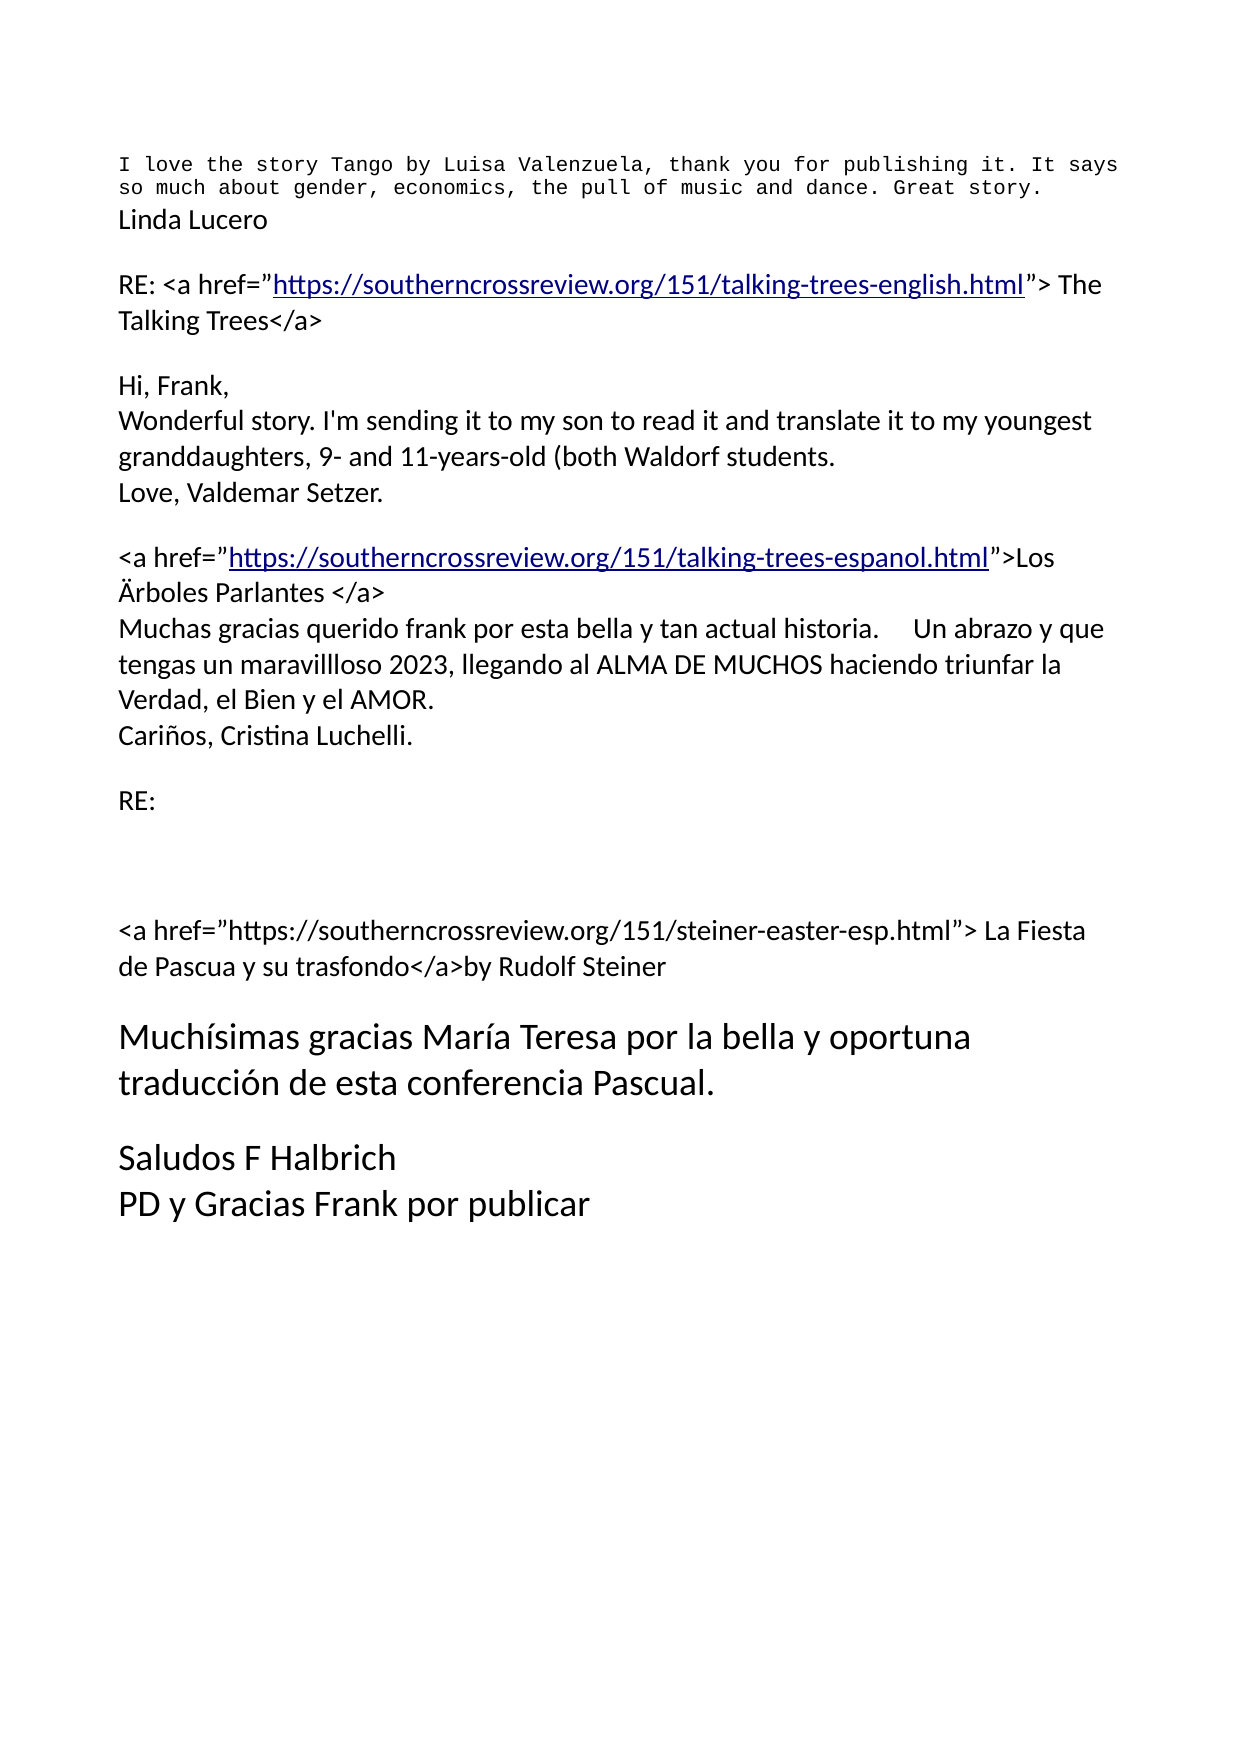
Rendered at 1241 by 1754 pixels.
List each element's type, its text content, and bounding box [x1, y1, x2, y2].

text Wonderful story. I'm sending it to my son to read it and translate it to my youngest granddaughters, 9- and 11-years-old (both Waldorf students. [118, 402, 1122, 474]
text RE: [118, 782, 1122, 818]
text Saludos F Halbrich [118, 1134, 1122, 1180]
text Hi, Frank, [118, 367, 1122, 402]
text Linda Lucero [118, 201, 1122, 237]
text I love the story Tango by Luisa Valenzuela, thank you for publishing it. It says so much about gender, economics, the pull of music and dance. Great story. [118, 154, 1122, 201]
text RE: <a href=”https://southerncrossreview.org/151/talking-trees-english.html”> The Talking Trees</a> [118, 266, 1122, 337]
text PD y Gracias Frank por publicar [118, 1180, 1122, 1226]
text Cariños, Cristina Luchelli. [118, 717, 1122, 753]
text <a href=”https://southerncrossreview.org/151/steiner-easter-esp.html”> La Fiesta de Pascua y su trasfondo</a>by Rudolf Steiner [118, 912, 1122, 983]
text Love, Valdemar Setzer. [118, 474, 1122, 509]
text <a href=”https://southerncrossreview.org/151/talking-trees-espanol.html”>Los Ärboles Parlantes </a> [118, 539, 1122, 610]
text Muchísimas gracias María Teresa por la bella y oportuna traducción de esta conferencia Pascual. [118, 1013, 1122, 1105]
text Muchas gracias querido frank por esta bella y tan actual historia. Un abrazo y que tengas un maravillloso 2023, llegando al ALMA DE MUCHOS haciendo triunfar la Verdad, el Bien y el AMOR. [118, 610, 1122, 717]
